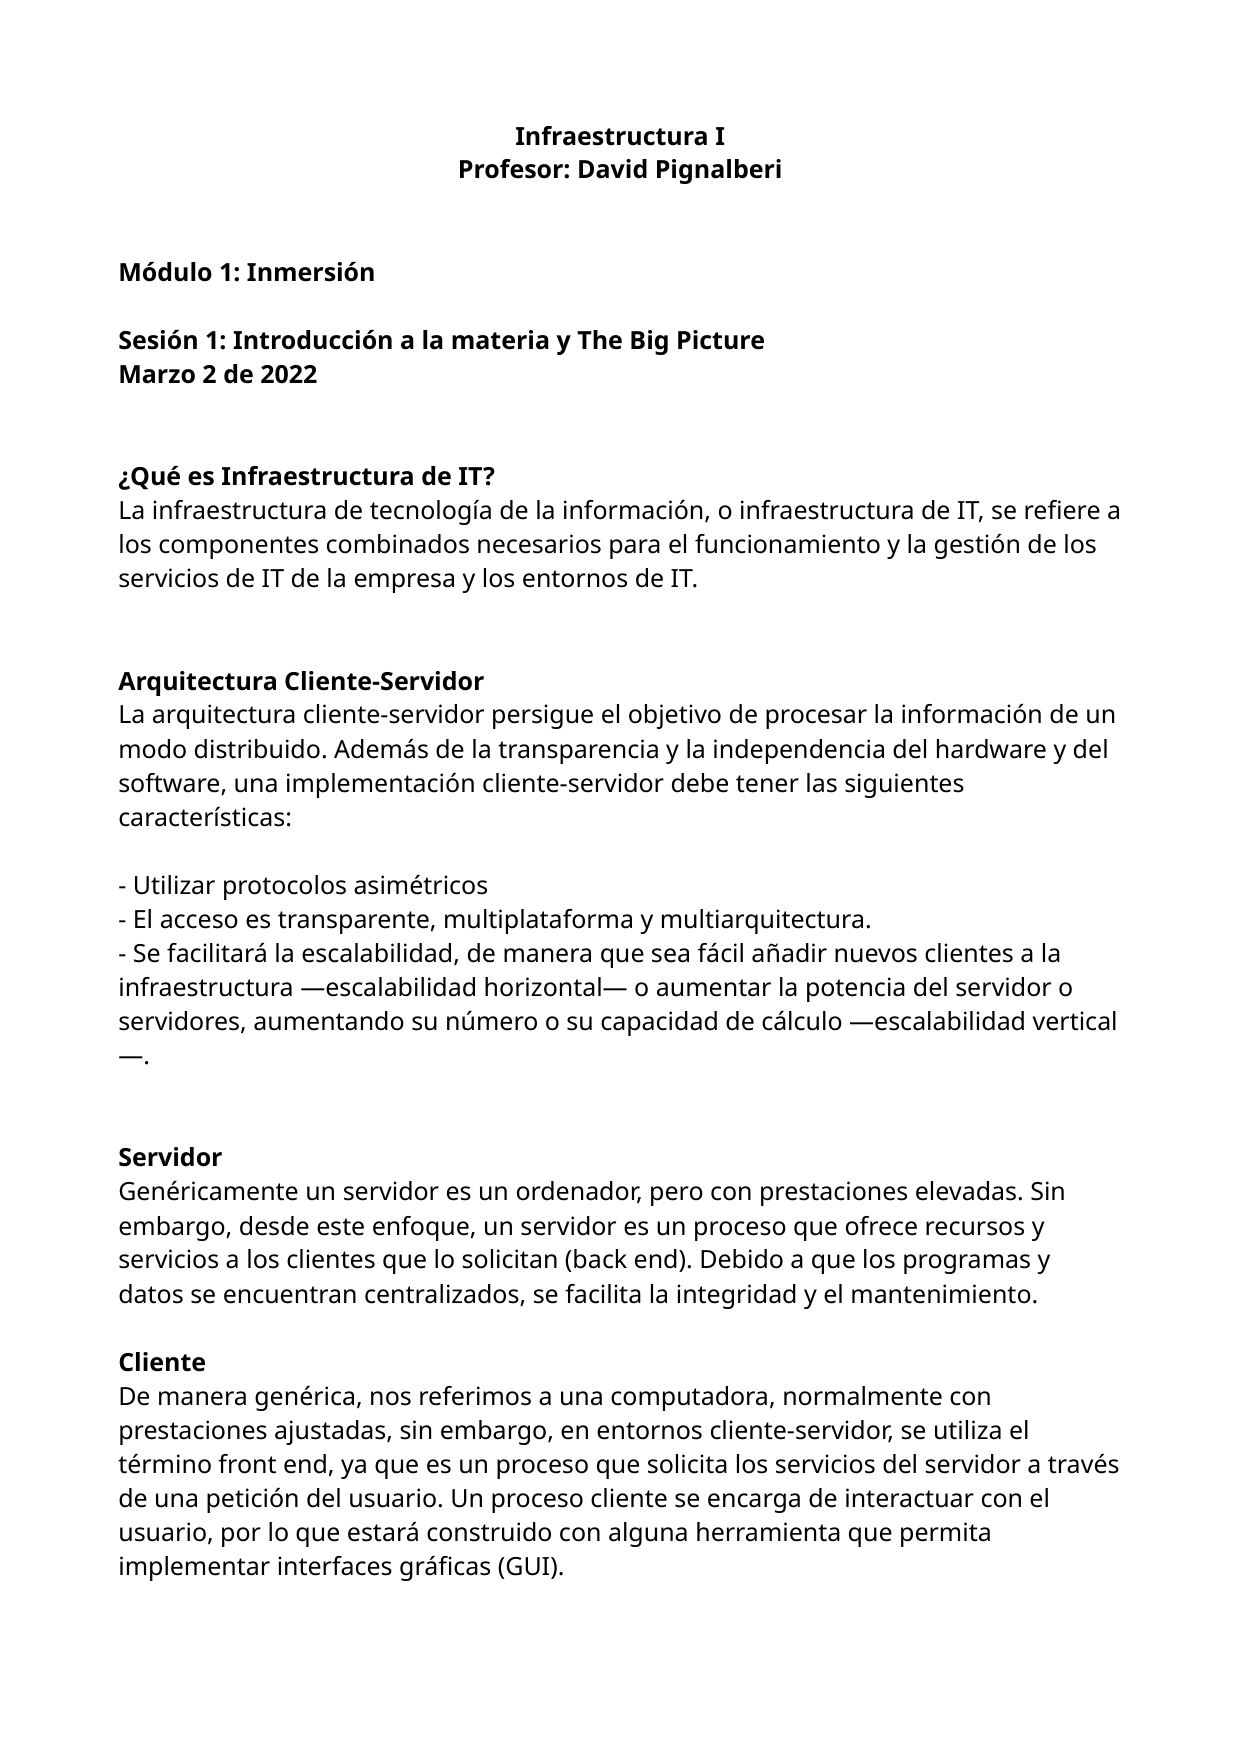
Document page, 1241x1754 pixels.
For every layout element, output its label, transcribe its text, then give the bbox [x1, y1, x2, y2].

text Genéricamente un servidor es un ordenador, pero con prestaciones elevadas. Sin embargo, desde este enfoque, un servidor es un proceso que ofrece recursos y servicios a los clientes que lo solicitan (back end). Debido a que los programas y datos se encuentran centralizados, se facilita la integridad y el mantenimiento. [118, 1174, 1122, 1310]
text De manera genérica, nos referimos a una computadora, normalmente con prestaciones ajustadas, sin embargo, en entornos cliente-servidor, se utiliza el término front end, ya que es un proceso que solicita los servicios del servidor a través de una petición del usuario. Un proceso cliente se encarga de interactuar con el usuario, por lo que estará construido con alguna herramienta que permita implementar interfaces gráficas (GUI). [118, 1378, 1122, 1583]
text Módulo 1: Inmersión [118, 254, 1122, 288]
text Cliente [118, 1344, 1122, 1378]
text Profesor: David Pignalberi [118, 152, 1122, 186]
text Servidor [118, 1140, 1122, 1174]
text La infraestructura de tecnología de la información, o infraestructura de IT, se refiere a los componentes combinados necesarios para el funcionamiento y la gestión de los servicios de IT de la empresa y los entornos de IT. [118, 493, 1122, 595]
text - Utilizar protocolos asimétricos [118, 867, 1122, 902]
text Infraestructura I [118, 118, 1122, 152]
text Marzo 2 de 2022 [118, 357, 1122, 391]
text - Se facilitará la escalabilidad, de manera que sea fácil añadir nuevos clientes a la infraestructura —escalabilidad horizontal— o aumentar la potencia del servidor o servidores, aumentando su número o su capacidad de cálculo —escalabilidad vertical—. [118, 936, 1122, 1072]
text La arquitectura cliente-servidor persigue el objetivo de procesar la información de un modo distribuido. Además de la transparencia y la independencia del hardware y del software, una implementación cliente-servidor debe tener las siguientes características: [118, 697, 1122, 833]
text - El acceso es transparente, multiplataforma y multiarquitectura. [118, 902, 1122, 936]
text Arquitectura Cliente-Servidor [118, 663, 1122, 697]
text Sesión 1: Introducción a la materia y The Big Picture [118, 322, 1122, 357]
text ¿Qué es Infraestructura de IT? [118, 459, 1122, 493]
